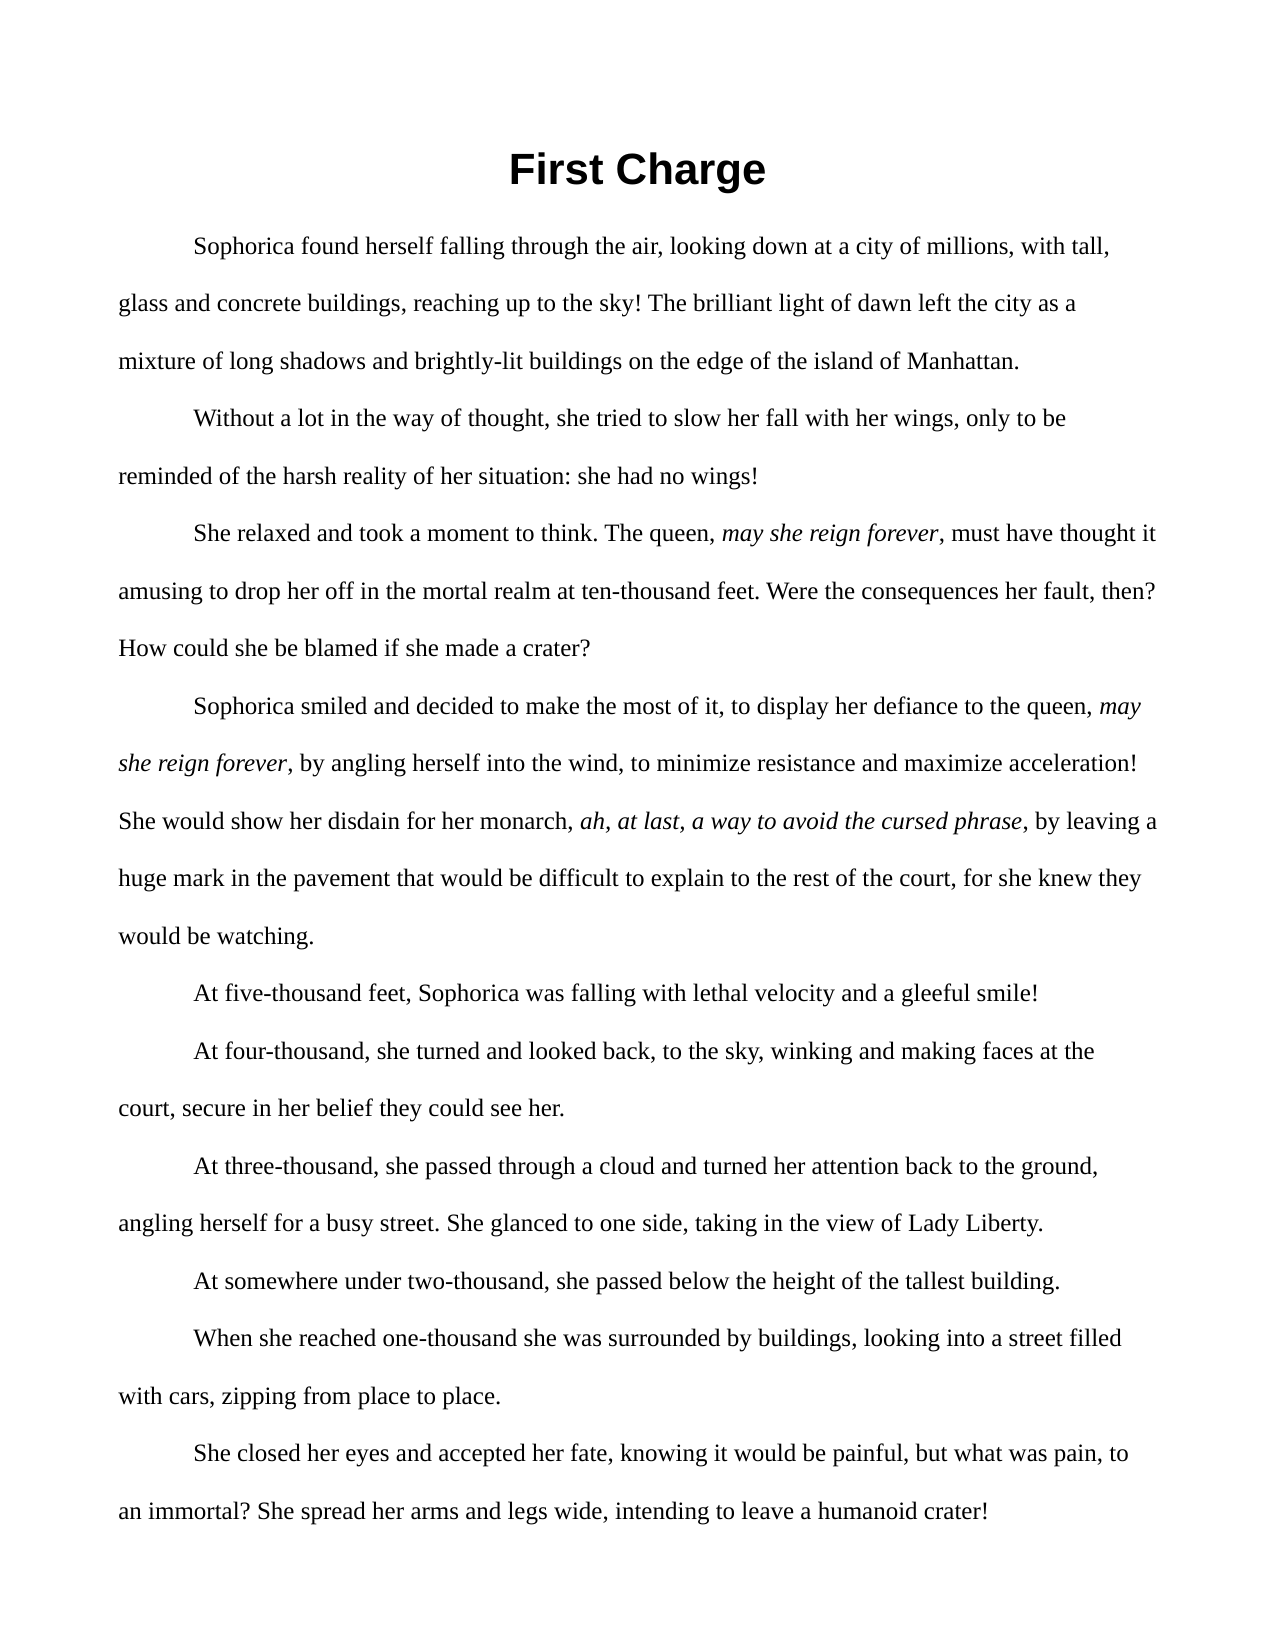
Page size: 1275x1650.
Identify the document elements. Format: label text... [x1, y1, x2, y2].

text When she reached one-thousand she was surrounded by buildings, looking into a street filled with cars, zipping from place to place. [118, 1323, 1157, 1410]
text At three-thousand, she passed through a cloud and turned her attention back to the ground, angling herself for a busy street. She glanced to one side, taking in the view of Lady Liberty. [118, 1151, 1157, 1237]
text Sophorica smiled and decided to make the most of it, to display her defiance to the queen, may she reign forever, by angling herself into the wind, to minimize resistance and maximize acceleration! She would show her disdain for her monarch, ah, at last, a way to avoid the cursed phrase, by leaving a huge mark in the pavement that would be difficult to explain to the rest of the court, for she knew they would be watching. [118, 691, 1157, 950]
text Sophorica found herself falling through the air, looking down at a city of millions, with tall, glass and concrete buildings, reaching up to the sky! The brilliant light of dawn left the city as a mixture of long shadows and brightly-lit buildings on the edge of the island of Manhattan. [118, 231, 1157, 375]
subtitle First Charge [118, 143, 1157, 193]
text At five-thousand feet, Sophorica was falling with lethal velocity and a gleeful smile! [118, 978, 1157, 1007]
text At somewhere under two-thousand, she passed below the height of the tallest building. [118, 1266, 1157, 1295]
text Without a lot in the way of thought, she tried to slow her fall with her wings, only to be reminded of the harsh reality of her situation: she had no wings! [118, 403, 1157, 490]
text She relaxed and took a moment to think. The queen, may she reign forever, must have thought it amusing to drop her off in the mortal realm at ten-thousand feet. Were the consequences her fault, then? How could she be blamed if she made a crater? [118, 518, 1157, 662]
text She closed her eyes and accepted her fate, knowing it would be painful, but what was pain, to an immortal? She spread her arms and legs wide, intending to leave a humanoid crater! [118, 1438, 1157, 1525]
text At four-thousand, she turned and looked back, to the sky, winking and making faces at the court, secure in her belief they could see her. [118, 1036, 1157, 1122]
